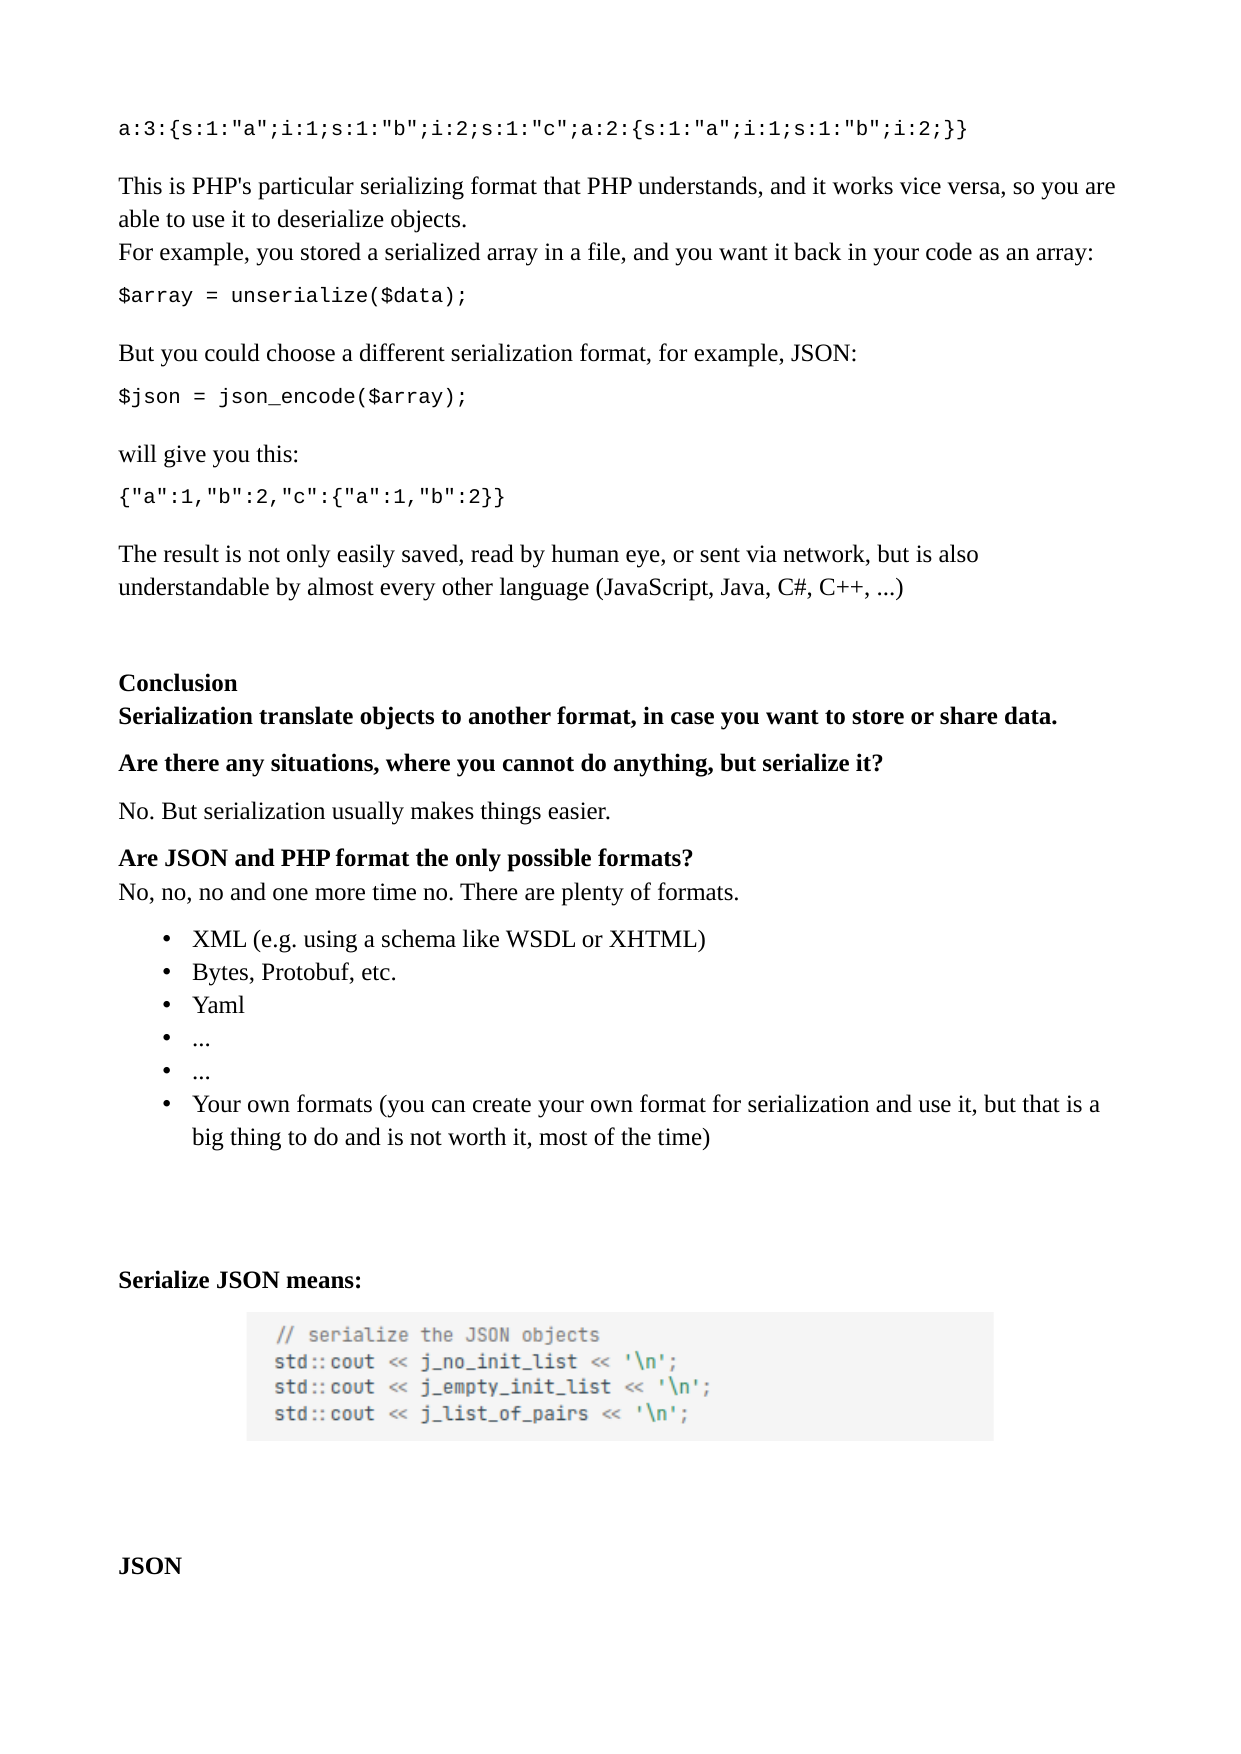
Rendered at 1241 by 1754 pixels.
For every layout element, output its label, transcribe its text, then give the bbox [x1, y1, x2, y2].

list XML (e.g. using a schema like WSDL or XHTML) [162, 924, 1122, 953]
text $array = unserialize($data); [118, 285, 1122, 308]
picture [246, 1312, 994, 1441]
text Are there any situations, where you cannot do anything, but serialize it? [118, 748, 1122, 777]
text Conclusion Serialization translate objects to another format, in case you want to store or share data. [118, 668, 1122, 729]
text This is PHP's particular serializing format that PHP understands, and it works vice versa, so you are able to use it to deserialize objects. For example, you stored a serialized array in a file, and you want it back in your code as an array: [118, 171, 1122, 266]
list Yaml [162, 990, 1122, 1019]
list ... [162, 1056, 1122, 1085]
text Are JSON and PHP format the only possible formats? No, no, no and one more time no. There are plenty of formats. [118, 843, 1122, 905]
text a:3:{s:1:"a";i:1;s:1:"b";i:2;s:1:"c";a:2:{s:1:"a";i:1;s:1:"b";i:2;}} [118, 118, 1122, 142]
text The result is not only easily saved, read by human eye, or sent via network, but is also understandable by almost every other language (JavaScript, Java, C#, C++, ...) [118, 539, 1122, 601]
text No. But serialization usually makes things easier. [118, 796, 1122, 825]
text {"a":1,"b":2,"c":{"a":1,"b":2}} [118, 486, 1122, 510]
text Serialize JSON means: [118, 1265, 1122, 1294]
list Your own formats (you can create your own format for serialization and use it, but that is a big thing to do and is not worth it, most of the time) [162, 1089, 1122, 1151]
list Bytes, Protobuf, etc. [162, 957, 1122, 986]
text JSON [118, 1551, 1122, 1579]
text But you could choose a different serialization format, for example, JSON: [118, 338, 1122, 367]
text will give you this: [118, 439, 1122, 467]
text $json = json_encode($array); [118, 386, 1122, 409]
list ... [162, 1023, 1122, 1052]
